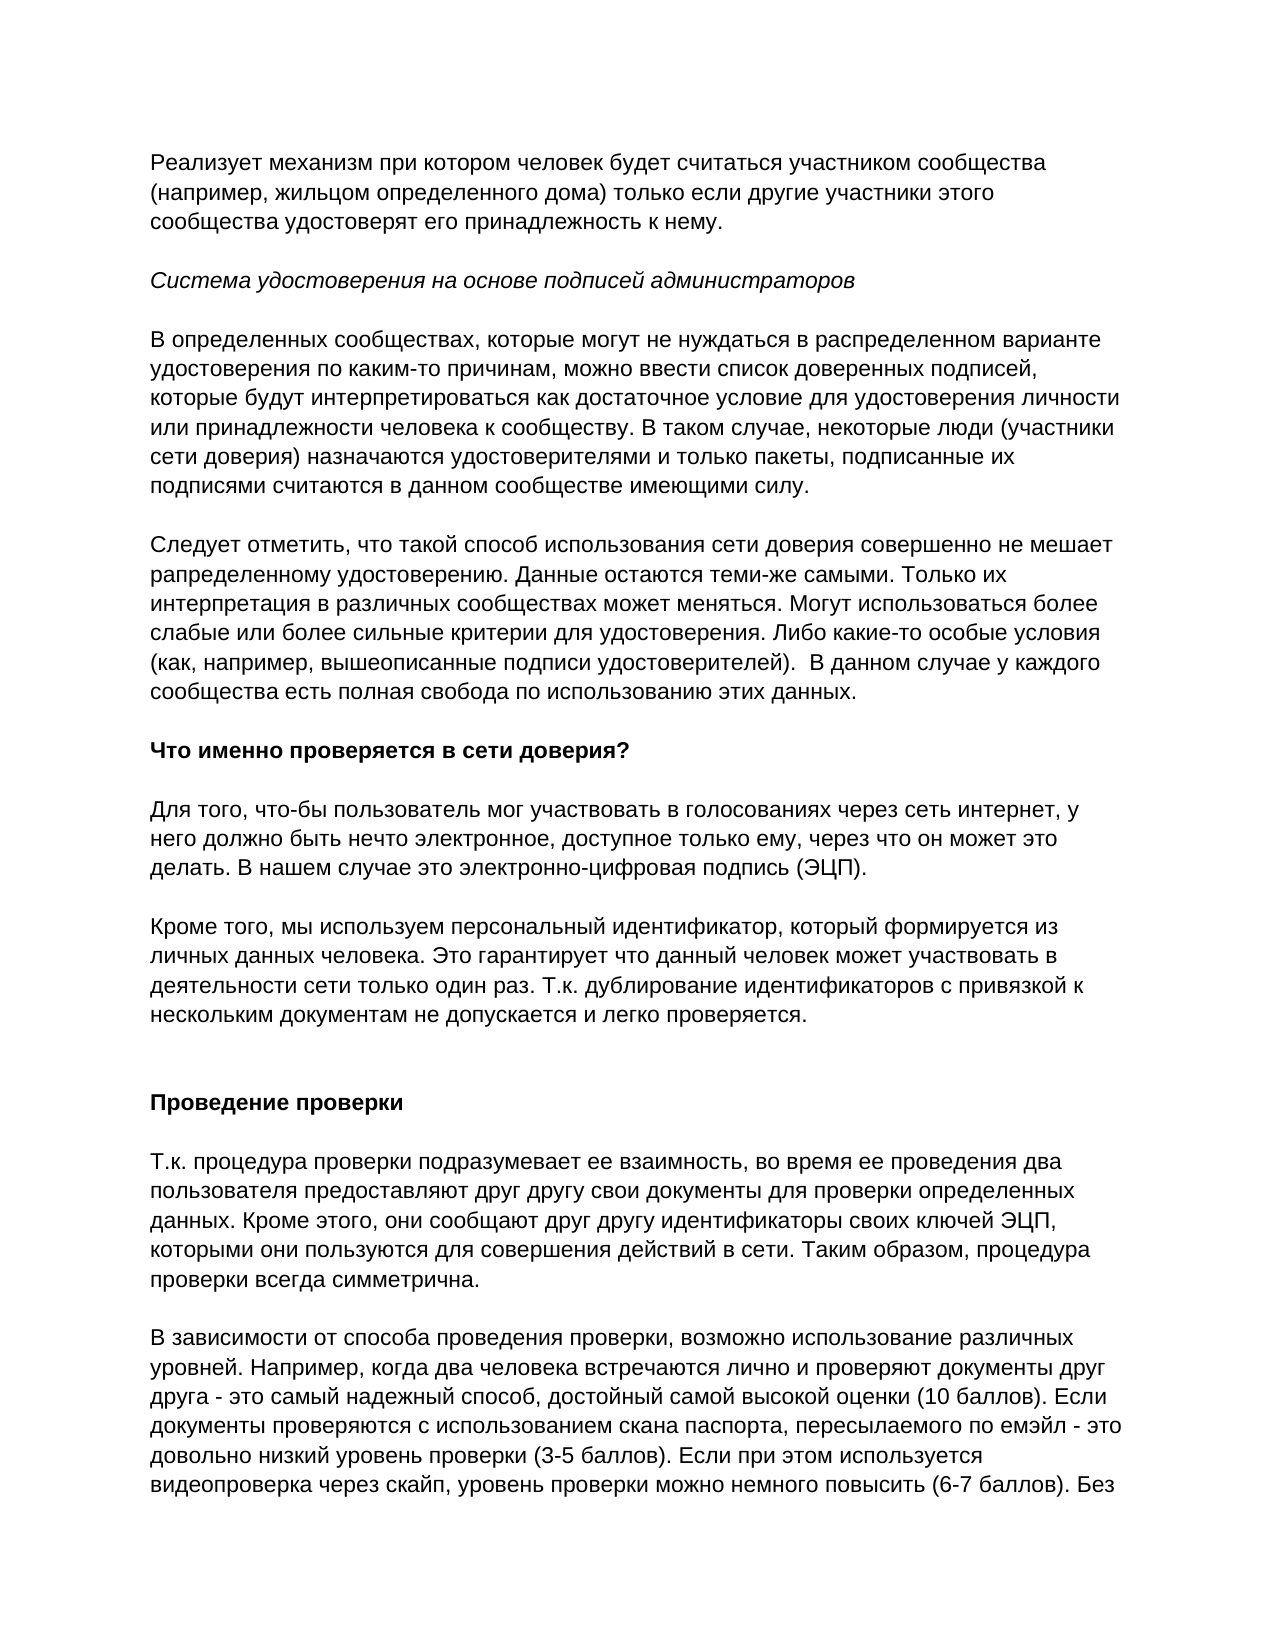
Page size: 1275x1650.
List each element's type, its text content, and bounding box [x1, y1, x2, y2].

text Проведение проверки [150, 1090, 1125, 1116]
text В определенных сообществах, которые могут не нуждаться в распределенном варианте удостоверения по каким-то причинам, можно ввести список доверенных подписей, которые будут интерпретироваться как достаточное условие для удостоверения личности или принадлежности человека к сообществу. В таком случае, некоторые люди (участники сети доверия) назначаются удостоверителями и только пакеты, подписанные их подписями считаются в данном сообществе имеющими силу. Следует отметить, что такой способ использования сети доверия совершенно не мешает рапределенному удостоверению. Данные остаются теми-же самыми. Только их интерпретация в различных сообществах может меняться. Могут использоваться более слабые или более сильные критерии для удостоверения. Либо какие-то особые условия (как, например, вышеописанные подписи удостоверителей). В данном случае у каждого сообщества есть полная свобода по использованию этих данных. [150, 326, 1125, 704]
text Для того, что-бы пользователь мог участвовать в голосованиях через сеть интернет, у него должно быть нечто электронное, доступное только ему, через что он может это делать. В нашем случае это электронно-цифровая подпись (ЭЦП). [150, 796, 1125, 881]
text Что именно проверяется в сети доверия? [150, 737, 1125, 763]
text Реализует механизм при котором человек будет считаться участником сообщества (например, жильцом определенного дома) только если другие участники этого сообщества удостоверят его принадлежность к нему. Система удостоверения на основе подписей администраторов [150, 150, 1125, 322]
text В зависимости от способа проведения проверки, возможно использование различных уровней. Например, когда два человека встречаются лично и проверяют документы друг друга - это самый надежный способ, достойный самой высокой оценки (10 баллов). Если документы проверяются с использованием скана паспорта, пересылаемого по емэйл - это довольно низкий уровень проверки (3-5 баллов). Если при этом используется видеопроверка через скайп, уровень проверки можно немного повысить (6-7 баллов). Без [150, 1325, 1125, 1497]
text Кроме того, мы используем персональный идентификатор, который формируется из личных данных человека. Это гарантирует что данный человек может участвовать в деятельности сети только один раз. Т.к. дублирование идентификаторов с привязкой к нескольким документам не допускается и легко проверяется. [150, 914, 1125, 1027]
text Т.к. процедура проверки подразумевает ее взаимность, во время ее проведения два пользователя предоставляют друг другу свои документы для проверки определенных данных. Кроме этого, они сообщают друг другу идентификаторы своих ключей ЭЦП, которыми они пользуются для совершения действий в сети. Таким образом, процедура проверки всегда симметрична. [150, 1149, 1125, 1292]
